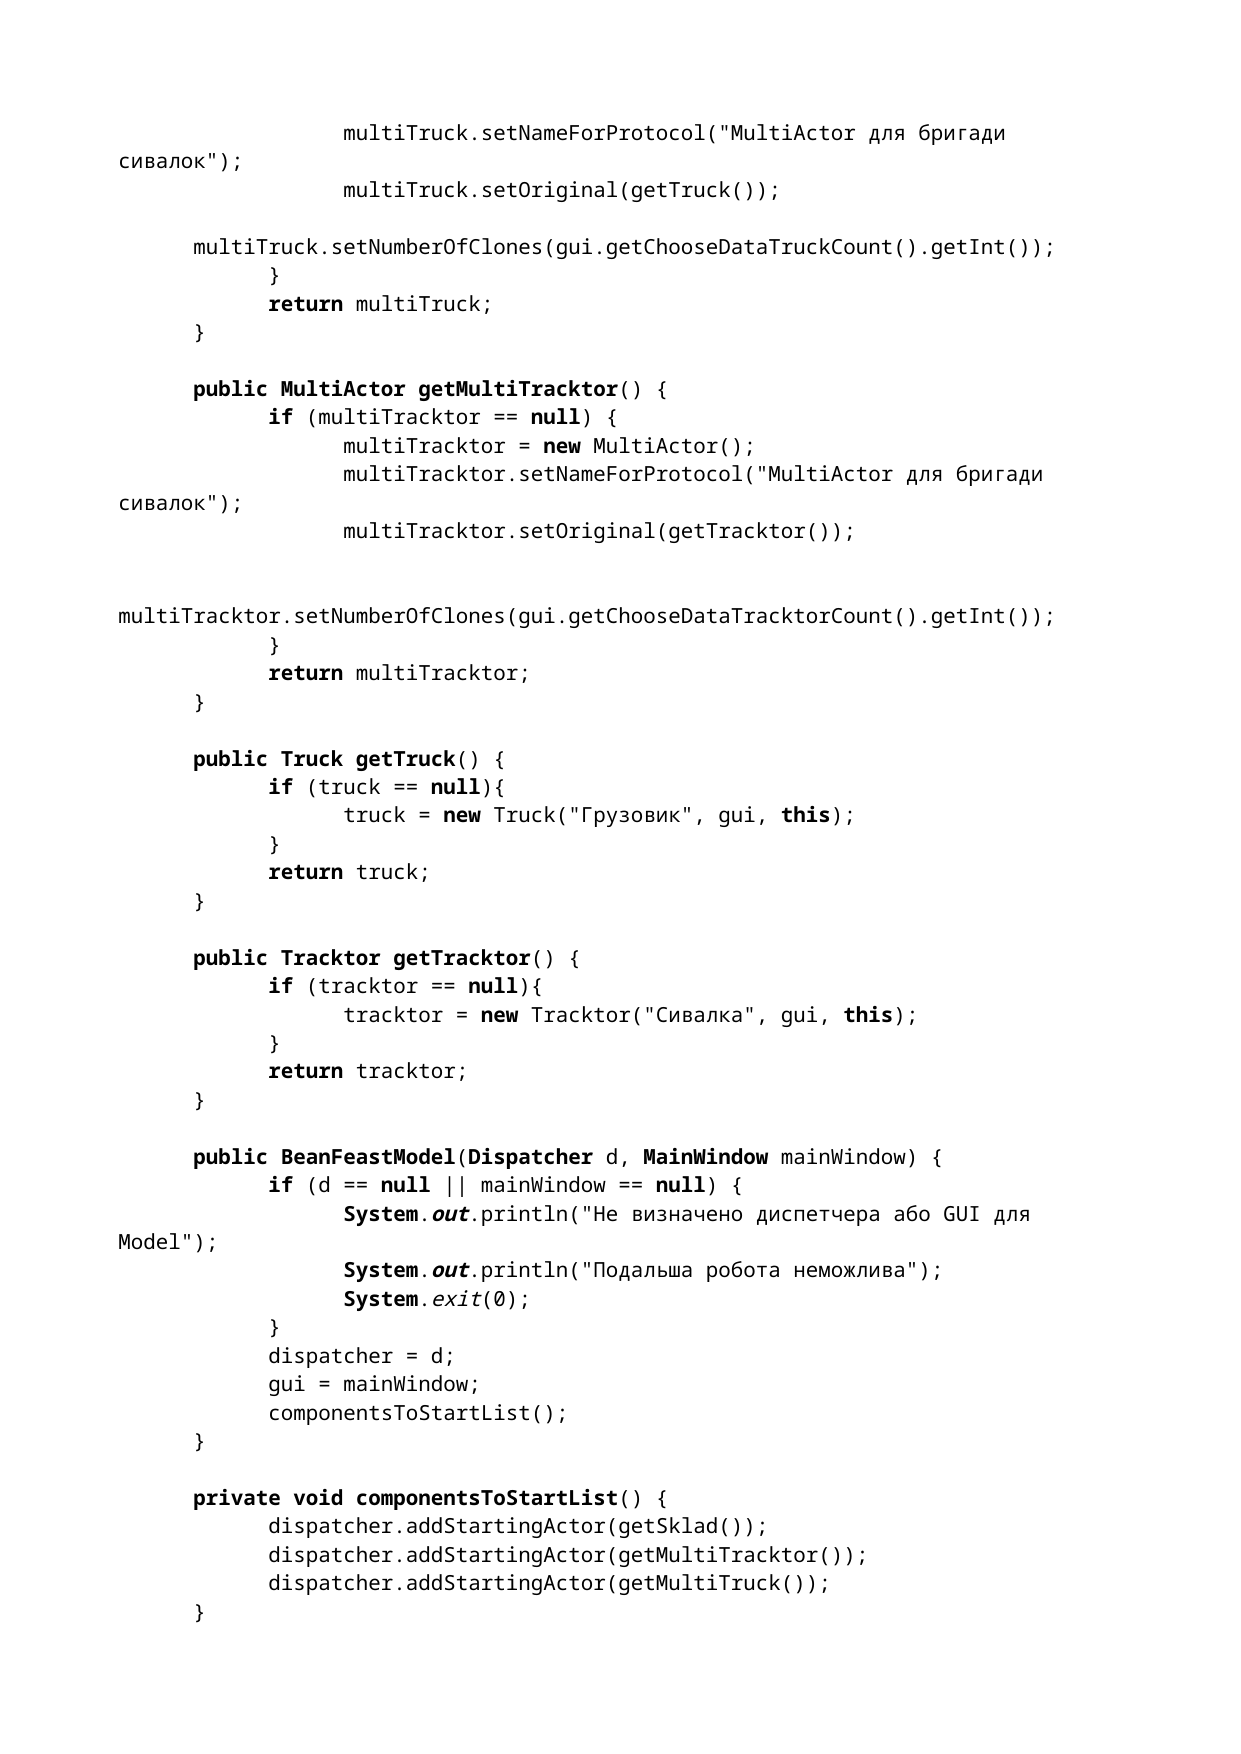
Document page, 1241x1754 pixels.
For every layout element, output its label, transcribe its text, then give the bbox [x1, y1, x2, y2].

text multiTracktor.setNumberOfClones(gui.getChooseDataTracktorCount().getInt()); [118, 545, 1122, 630]
text } [118, 1028, 1122, 1057]
text componentsToStartList(); [118, 1398, 1122, 1426]
text } [118, 829, 1122, 857]
text multiTruck.setNameForProtocol("MultiActor для бригади сивалок"); [118, 118, 1122, 175]
text if (tracktor == null){ [118, 971, 1122, 1000]
text tracktor = new Tracktor("Сивалка", gui, this); [118, 1000, 1122, 1028]
text dispatcher.addStartingActor(getMultiTruck()); [118, 1568, 1122, 1597]
text multiTracktor.setOriginal(getTracktor()); [118, 516, 1122, 545]
text public BeanFeastModel(Dispatcher d, MainWindow mainWindow) { [118, 1142, 1122, 1170]
text if (multiTracktor == null) { [118, 402, 1122, 431]
text gui = mainWindow; [118, 1369, 1122, 1398]
text } [118, 1085, 1122, 1113]
text dispatcher = d; [118, 1341, 1122, 1369]
text } [118, 260, 1122, 289]
text } [118, 886, 1122, 914]
text } [118, 630, 1122, 658]
text } [118, 1426, 1122, 1455]
text } [118, 317, 1122, 346]
text public MultiActor getMultiTracktor() { [118, 374, 1122, 402]
text if (d == null || mainWindow == null) { [118, 1170, 1122, 1199]
text multiTracktor = new MultiActor(); [118, 431, 1122, 459]
text System.out.println("Не визначено диспетчера або GUI для Model"); [118, 1199, 1122, 1256]
text return tracktor; [118, 1057, 1122, 1085]
text public Truck getTruck() { [118, 744, 1122, 772]
text return multiTruck; [118, 289, 1122, 317]
text } [118, 1597, 1122, 1625]
text dispatcher.addStartingActor(getMultiTracktor()); [118, 1540, 1122, 1568]
text truck = new Truck("Грузовик", gui, this); [118, 801, 1122, 829]
text } [118, 1312, 1122, 1341]
text public Tracktor getTracktor() { [118, 943, 1122, 971]
text multiTracktor.setNameForProtocol("MultiActor для бригади сивалок"); [118, 459, 1122, 516]
text if (truck == null){ [118, 772, 1122, 801]
text multiTruck.setNumberOfClones(gui.getChooseDataTruckCount().getInt()); [118, 203, 1122, 260]
text return multiTracktor; [118, 658, 1122, 687]
text private void componentsToStartList() { [118, 1483, 1122, 1512]
text } [118, 687, 1122, 715]
text return truck; [118, 857, 1122, 886]
text dispatcher.addStartingActor(getSklad()); [118, 1512, 1122, 1540]
text System.exit(0); [118, 1284, 1122, 1312]
text multiTruck.setOriginal(getTruck()); [118, 175, 1122, 203]
text System.out.println("Подальша робота неможлива"); [118, 1256, 1122, 1284]
